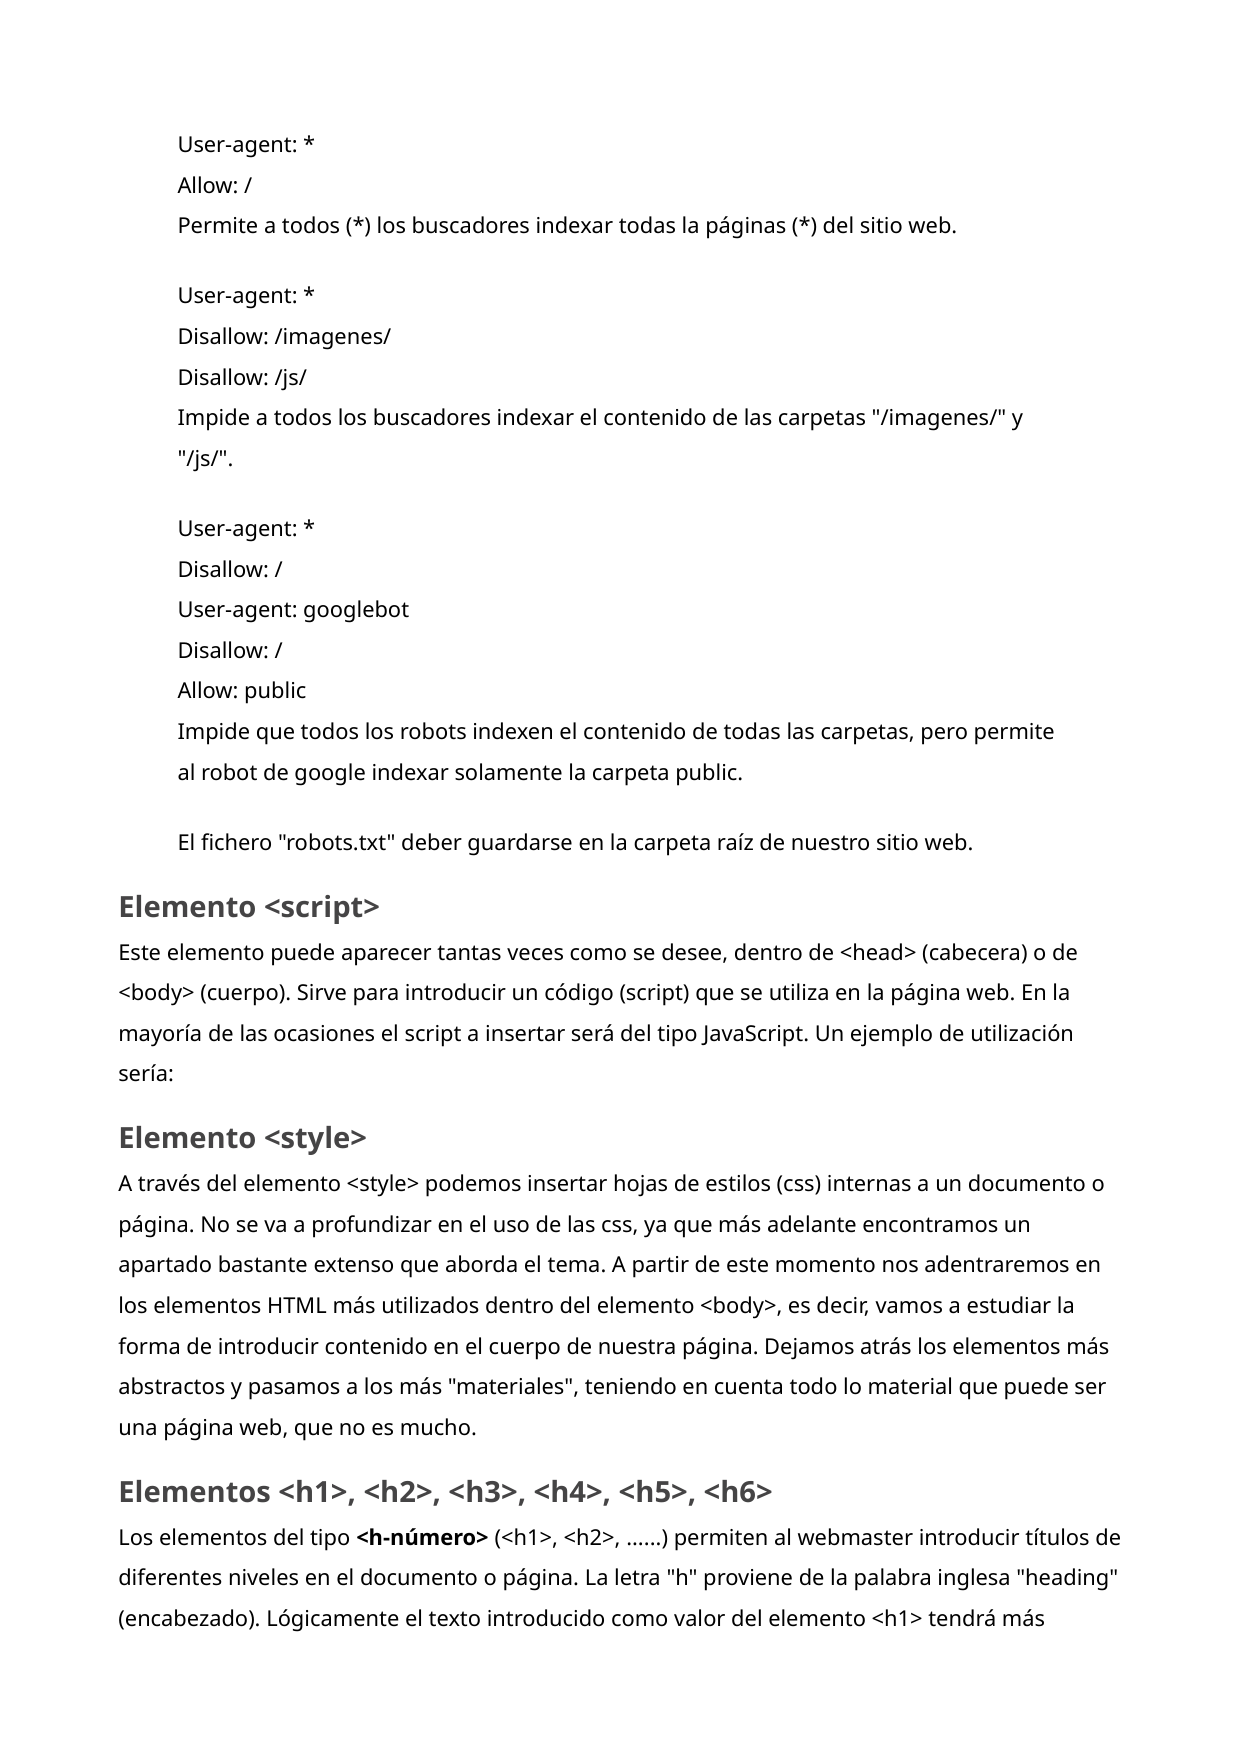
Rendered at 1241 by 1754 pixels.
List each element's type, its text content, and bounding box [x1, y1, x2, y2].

subtitle Elemento <script> [118, 886, 1122, 926]
text El fichero "robots.txt" deber guardarse en la carpeta raíz de nuestro sitio web. [177, 816, 1063, 857]
subtitle Elemento <style> [118, 1118, 1122, 1157]
text Este elemento puede aparecer tantas veces como se desee, dentro de <head> (cabecera) o de <body> (cuerpo). Sirve para introducir un código (script) que se utiliza en la página web. En la mayoría de las ocasiones el script a insertar será del tipo JavaScript. Un ejemplo de utilización sería: [118, 926, 1122, 1088]
text User-agent: * Allow: / Permite a todos (*) los buscadores indexar todas la páginas (*) del sitio web. [177, 118, 1063, 240]
text Los elementos del tipo <h-número> (<h1>, <h2>, ......) permiten al webmaster introducir títulos de diferentes niveles en el documento o página. La letra "h" proviene de la palabra inglesa "heading" (encabezado). Lógicamente el texto introducido como valor del elemento <h1> tendrá más [118, 1511, 1122, 1633]
text User-agent: * Disallow: / User-agent: googlebot Disallow: / Allow: public Impide que todos los robots indexen el contenido de todas las carpetas, pero permite al robot de google indexar solamente la carpeta public. [177, 502, 1063, 786]
text User-agent: * Disallow: /imagenes/ Disallow: /js/ Impide a todos los buscadores indexar el contenido de las carpetas "/imagenes/" y "/js/". [177, 269, 1063, 473]
subtitle Elementos <h1>, <h2>, <h3>, <h4>, <h5>, <h6> [118, 1471, 1122, 1511]
text A través del elemento <style> podemos insertar hojas de estilos (css) internas a un documento o página. No se va a profundizar en el uso de las css, ya que más adelante encontramos un apartado bastante extenso que aborda el tema. A partir de este momento nos adentraremos en los elementos HTML más utilizados dentro del elemento <body>, es decir, vamos a estudiar la forma de introducir contenido en el cuerpo de nuestra página. Dejamos atrás los elementos más abstractos y pasamos a los más "materiales", teniendo en cuenta todo lo material que puede ser una página web, que no es mucho. [118, 1157, 1122, 1442]
